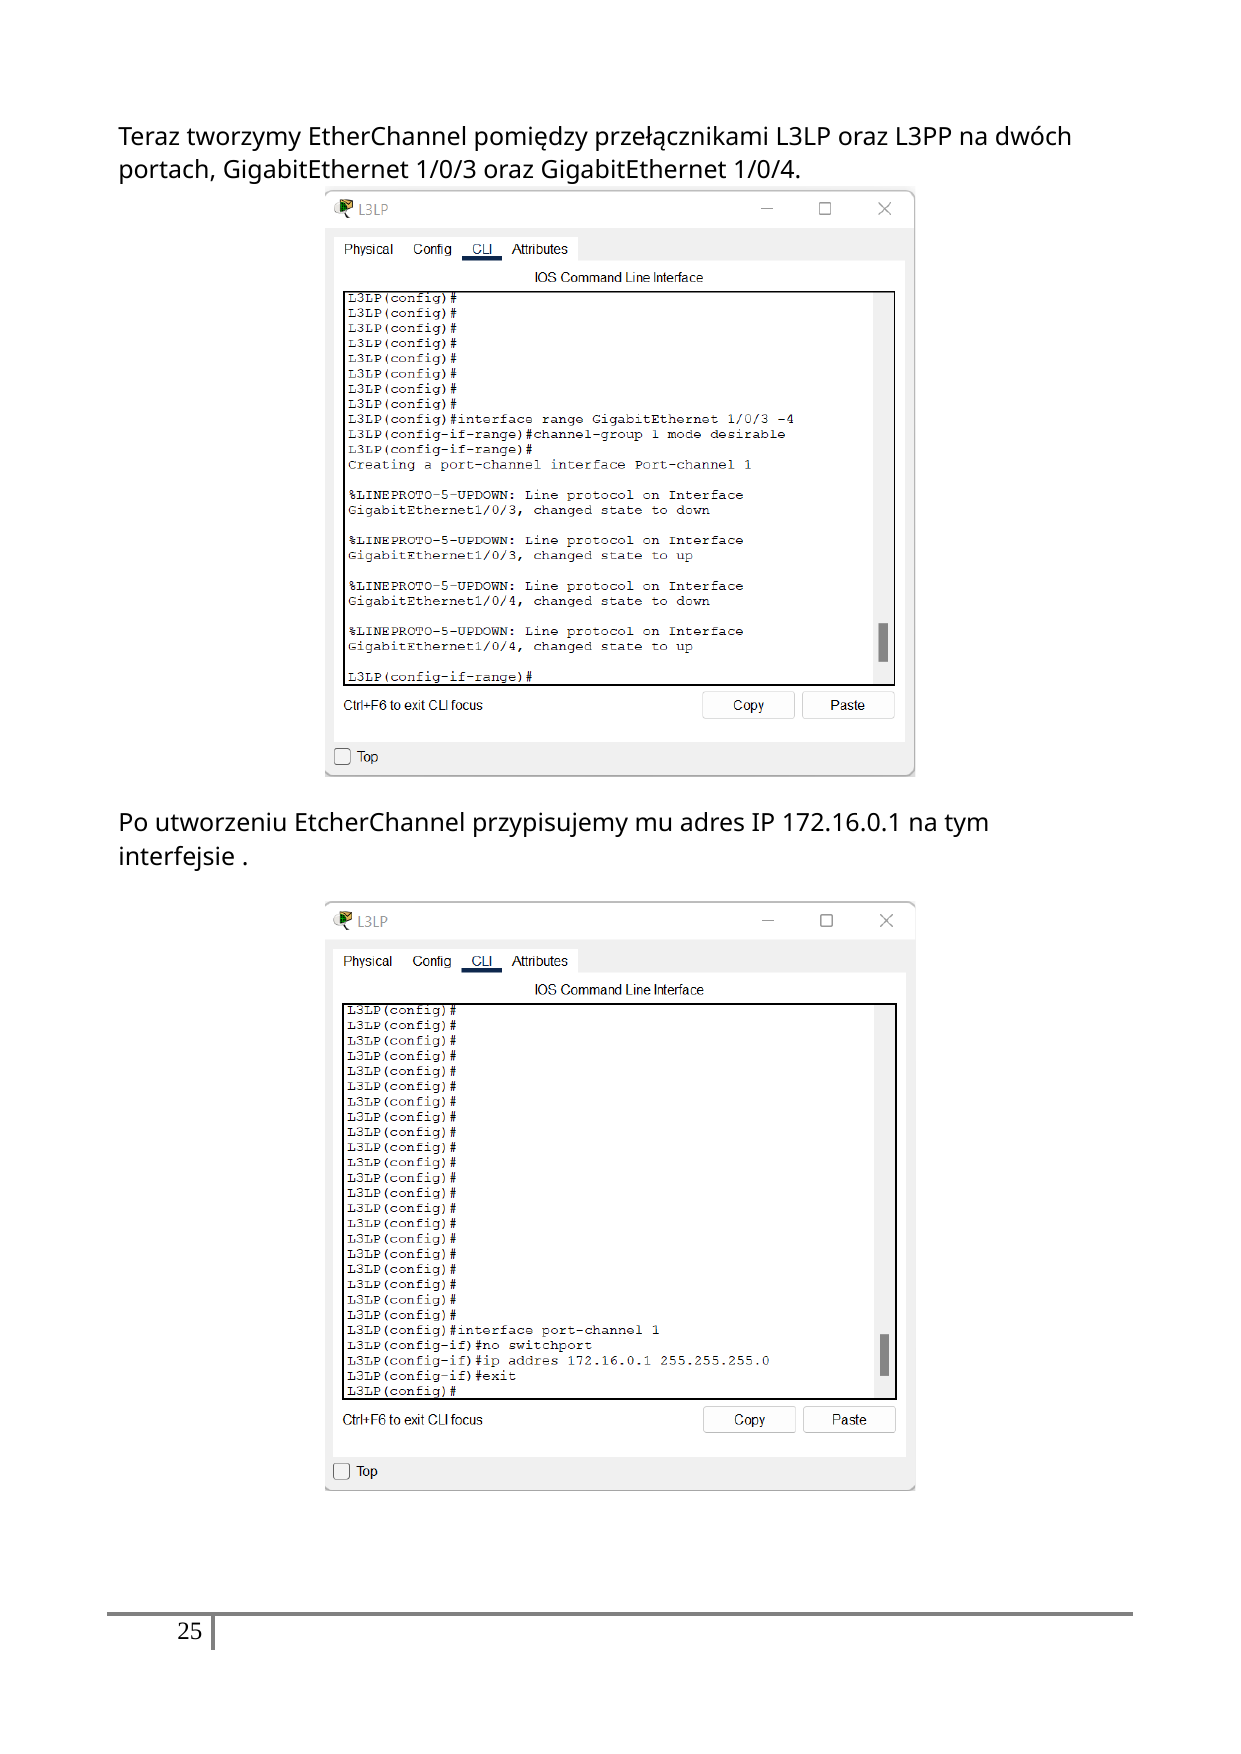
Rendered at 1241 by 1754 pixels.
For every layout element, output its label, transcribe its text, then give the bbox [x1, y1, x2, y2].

picture [325, 186, 916, 777]
picture [325, 901, 916, 1491]
text Teraz tworzymy EtherChannel pomiędzy przełącznikami L3LP oraz L3PP na dwóch portach, GigabitEthernet 1/0/3 oraz GigabitEthernet 1/0/4. [118, 118, 1122, 186]
text Po utworzeniu EtcherChannel przypisujemy mu adres IP 172.16.0.1 na tym interfejsie . [118, 805, 1122, 873]
